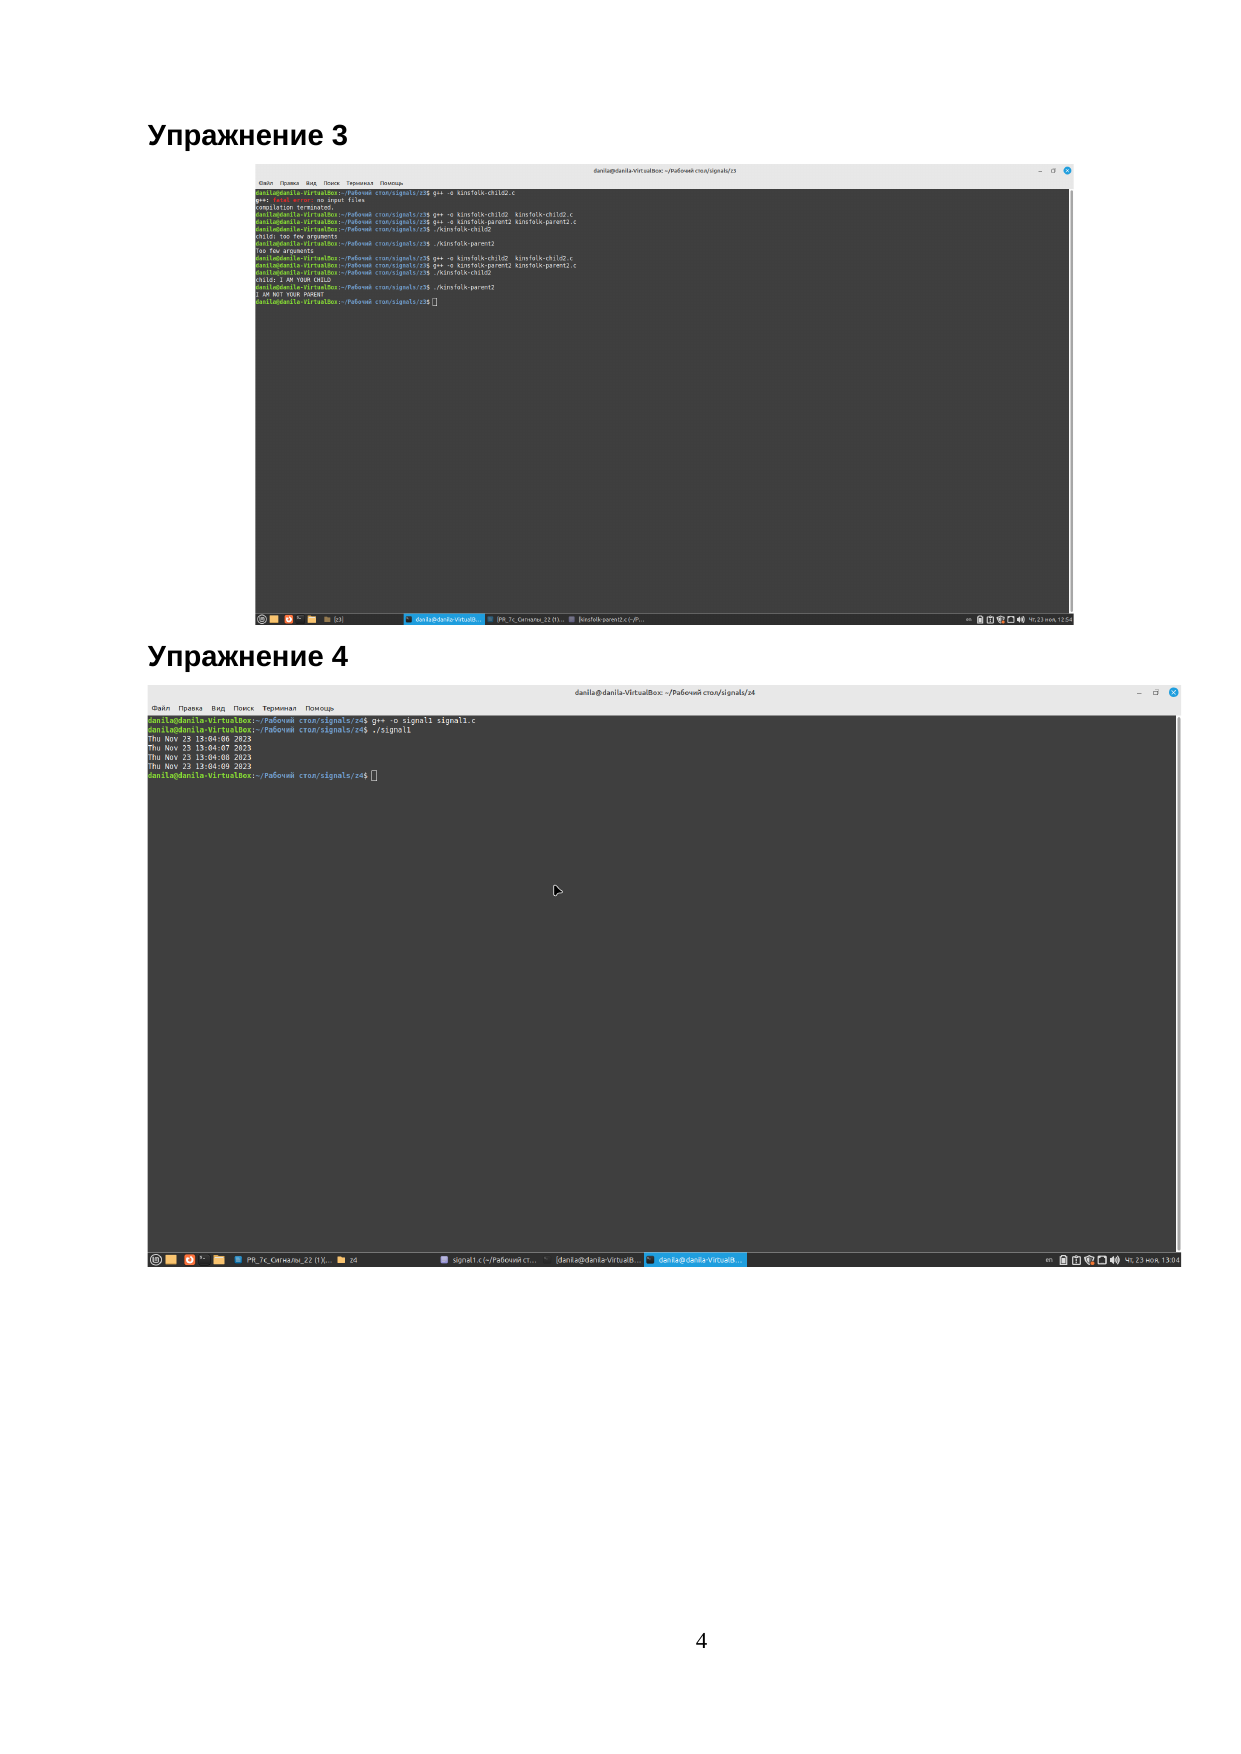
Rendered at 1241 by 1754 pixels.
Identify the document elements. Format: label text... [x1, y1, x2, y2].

picture [255, 164, 1074, 625]
subtitle Упражнение 3 [148, 118, 1181, 152]
subtitle Упражнение 4 [148, 166, 1181, 672]
picture [147, 685, 1182, 1267]
